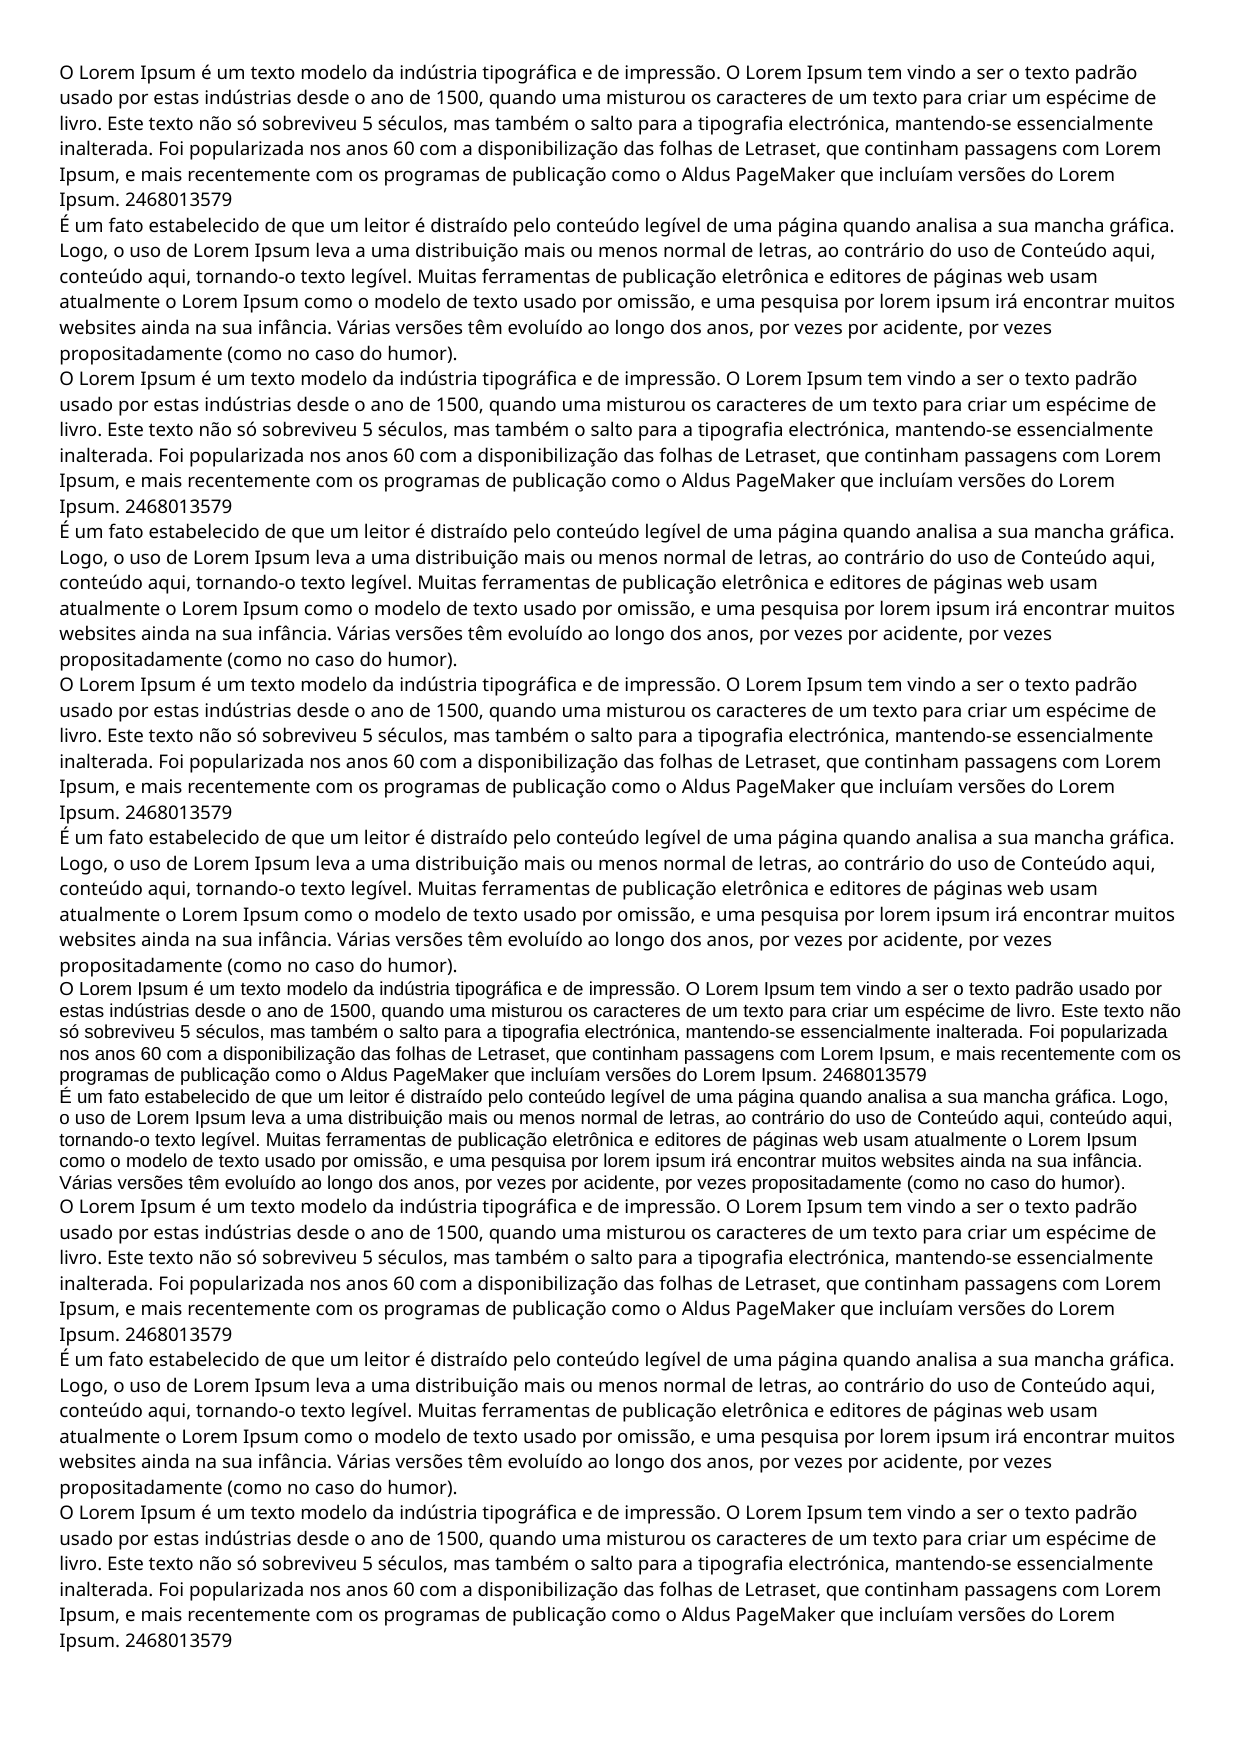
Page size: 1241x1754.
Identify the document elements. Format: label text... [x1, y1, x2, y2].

text É um fato estabelecido de que um leitor é distraído pelo conteúdo legível de uma página quando analisa a sua mancha gráfica. Logo, o uso de Lorem Ipsum leva a uma distribuição mais ou menos normal de letras, ao contrário do uso de Conteúdo aqui, conteúdo aqui, tornando-o texto legível. Muitas ferramentas de publicação eletrônica e editores de páginas web usam atualmente o Lorem Ipsum como o modelo de texto usado por omissão, e uma pesquisa por lorem ipsum irá encontrar muitos websites ainda na sua infância. Várias versões têm evoluído ao longo dos anos, por vezes por acidente, por vezes propositadamente (como no caso do humor). [59, 825, 1181, 978]
text O Lorem Ipsum é um texto modelo da indústria tipográfica e de impressão. O Lorem Ipsum tem vindo a ser o texto padrão usado por estas indústrias desde o ano de 1500, quando uma misturou os caracteres de um texto para criar um espécime de livro. Este texto não só sobreviveu 5 séculos, mas também o salto para a tipografia electrónica, mantendo-se essencialmente inalterada. Foi popularizada nos anos 60 com a disponibilização das folhas de Letraset, que continham passagens com Lorem Ipsum, e mais recentemente com os programas de publicação como o Aldus PageMaker que incluíam versões do Lorem Ipsum. 2468013579 [59, 978, 1181, 1086]
text O Lorem Ipsum é um texto modelo da indústria tipográfica e de impressão. O Lorem Ipsum tem vindo a ser o texto padrão usado por estas indústrias desde o ano de 1500, quando uma misturou os caracteres de um texto para criar um espécime de livro. Este texto não só sobreviveu 5 séculos, mas também o salto para a tipografia electrónica, mantendo-se essencialmente inalterada. Foi popularizada nos anos 60 com a disponibilização das folhas de Letraset, que continham passagens com Lorem Ipsum, e mais recentemente com os programas de publicação como o Aldus PageMaker que incluíam versões do Lorem Ipsum. 2468013579 [59, 59, 1181, 212]
text É um fato estabelecido de que um leitor é distraído pelo conteúdo legível de uma página quando analisa a sua mancha gráfica. Logo, o uso de Lorem Ipsum leva a uma distribuição mais ou menos normal de letras, ao contrário do uso de Conteúdo aqui, conteúdo aqui, tornando-o texto legível. Muitas ferramentas de publicação eletrônica e editores de páginas web usam atualmente o Lorem Ipsum como o modelo de texto usado por omissão, e uma pesquisa por lorem ipsum irá encontrar muitos websites ainda na sua infância. Várias versões têm evoluído ao longo dos anos, por vezes por acidente, por vezes propositadamente (como no caso do humor). [59, 518, 1181, 672]
text O Lorem Ipsum é um texto modelo da indústria tipográfica e de impressão. O Lorem Ipsum tem vindo a ser o texto padrão usado por estas indústrias desde o ano de 1500, quando uma misturou os caracteres de um texto para criar um espécime de livro. Este texto não só sobreviveu 5 séculos, mas também o salto para a tipografia electrónica, mantendo-se essencialmente inalterada. Foi popularizada nos anos 60 com a disponibilização das folhas de Letraset, que continham passagens com Lorem Ipsum, e mais recentemente com os programas de publicação como o Aldus PageMaker que incluíam versões do Lorem Ipsum. 2468013579 [59, 1193, 1181, 1347]
text É um fato estabelecido de que um leitor é distraído pelo conteúdo legível de uma página quando analisa a sua mancha gráfica. Logo, o uso de Lorem Ipsum leva a uma distribuição mais ou menos normal de letras, ao contrário do uso de Conteúdo aqui, conteúdo aqui, tornando-o texto legível. Muitas ferramentas de publicação eletrônica e editores de páginas web usam atualmente o Lorem Ipsum como o modelo de texto usado por omissão, e uma pesquisa por lorem ipsum irá encontrar muitos websites ainda na sua infância. Várias versões têm evoluído ao longo dos anos, por vezes por acidente, por vezes propositadamente (como no caso do humor). [59, 1347, 1181, 1500]
text O Lorem Ipsum é um texto modelo da indústria tipográfica e de impressão. O Lorem Ipsum tem vindo a ser o texto padrão usado por estas indústrias desde o ano de 1500, quando uma misturou os caracteres de um texto para criar um espécime de livro. Este texto não só sobreviveu 5 séculos, mas também o salto para a tipografia electrónica, mantendo-se essencialmente inalterada. Foi popularizada nos anos 60 com a disponibilização das folhas de Letraset, que continham passagens com Lorem Ipsum, e mais recentemente com os programas de publicação como o Aldus PageMaker que incluíam versões do Lorem Ipsum. 2468013579 [59, 365, 1181, 518]
text O Lorem Ipsum é um texto modelo da indústria tipográfica e de impressão. O Lorem Ipsum tem vindo a ser o texto padrão usado por estas indústrias desde o ano de 1500, quando uma misturou os caracteres de um texto para criar um espécime de livro. Este texto não só sobreviveu 5 séculos, mas também o salto para a tipografia electrónica, mantendo-se essencialmente inalterada. Foi popularizada nos anos 60 com a disponibilização das folhas de Letraset, que continham passagens com Lorem Ipsum, e mais recentemente com os programas de publicação como o Aldus PageMaker que incluíam versões do Lorem Ipsum. 2468013579 [59, 1500, 1181, 1653]
text É um fato estabelecido de que um leitor é distraído pelo conteúdo legível de uma página quando analisa a sua mancha gráfica. Logo, o uso de Lorem Ipsum leva a uma distribuição mais ou menos normal de letras, ao contrário do uso de Conteúdo aqui, conteúdo aqui, tornando-o texto legível. Muitas ferramentas de publicação eletrônica e editores de páginas web usam atualmente o Lorem Ipsum como o modelo de texto usado por omissão, e uma pesquisa por lorem ipsum irá encontrar muitos websites ainda na sua infância. Várias versões têm evoluído ao longo dos anos, por vezes por acidente, por vezes propositadamente (como no caso do humor). [59, 1086, 1181, 1193]
text O Lorem Ipsum é um texto modelo da indústria tipográfica e de impressão. O Lorem Ipsum tem vindo a ser o texto padrão usado por estas indústrias desde o ano de 1500, quando uma misturou os caracteres de um texto para criar um espécime de livro. Este texto não só sobreviveu 5 séculos, mas também o salto para a tipografia electrónica, mantendo-se essencialmente inalterada. Foi popularizada nos anos 60 com a disponibilização das folhas de Letraset, que continham passagens com Lorem Ipsum, e mais recentemente com os programas de publicação como o Aldus PageMaker que incluíam versões do Lorem Ipsum. 2468013579 [59, 672, 1181, 825]
text É um fato estabelecido de que um leitor é distraído pelo conteúdo legível de uma página quando analisa a sua mancha gráfica. Logo, o uso de Lorem Ipsum leva a uma distribuição mais ou menos normal de letras, ao contrário do uso de Conteúdo aqui, conteúdo aqui, tornando-o texto legível. Muitas ferramentas de publicação eletrônica e editores de páginas web usam atualmente o Lorem Ipsum como o modelo de texto usado por omissão, e uma pesquisa por lorem ipsum irá encontrar muitos websites ainda na sua infância. Várias versões têm evoluído ao longo dos anos, por vezes por acidente, por vezes propositadamente (como no caso do humor). [59, 212, 1181, 365]
